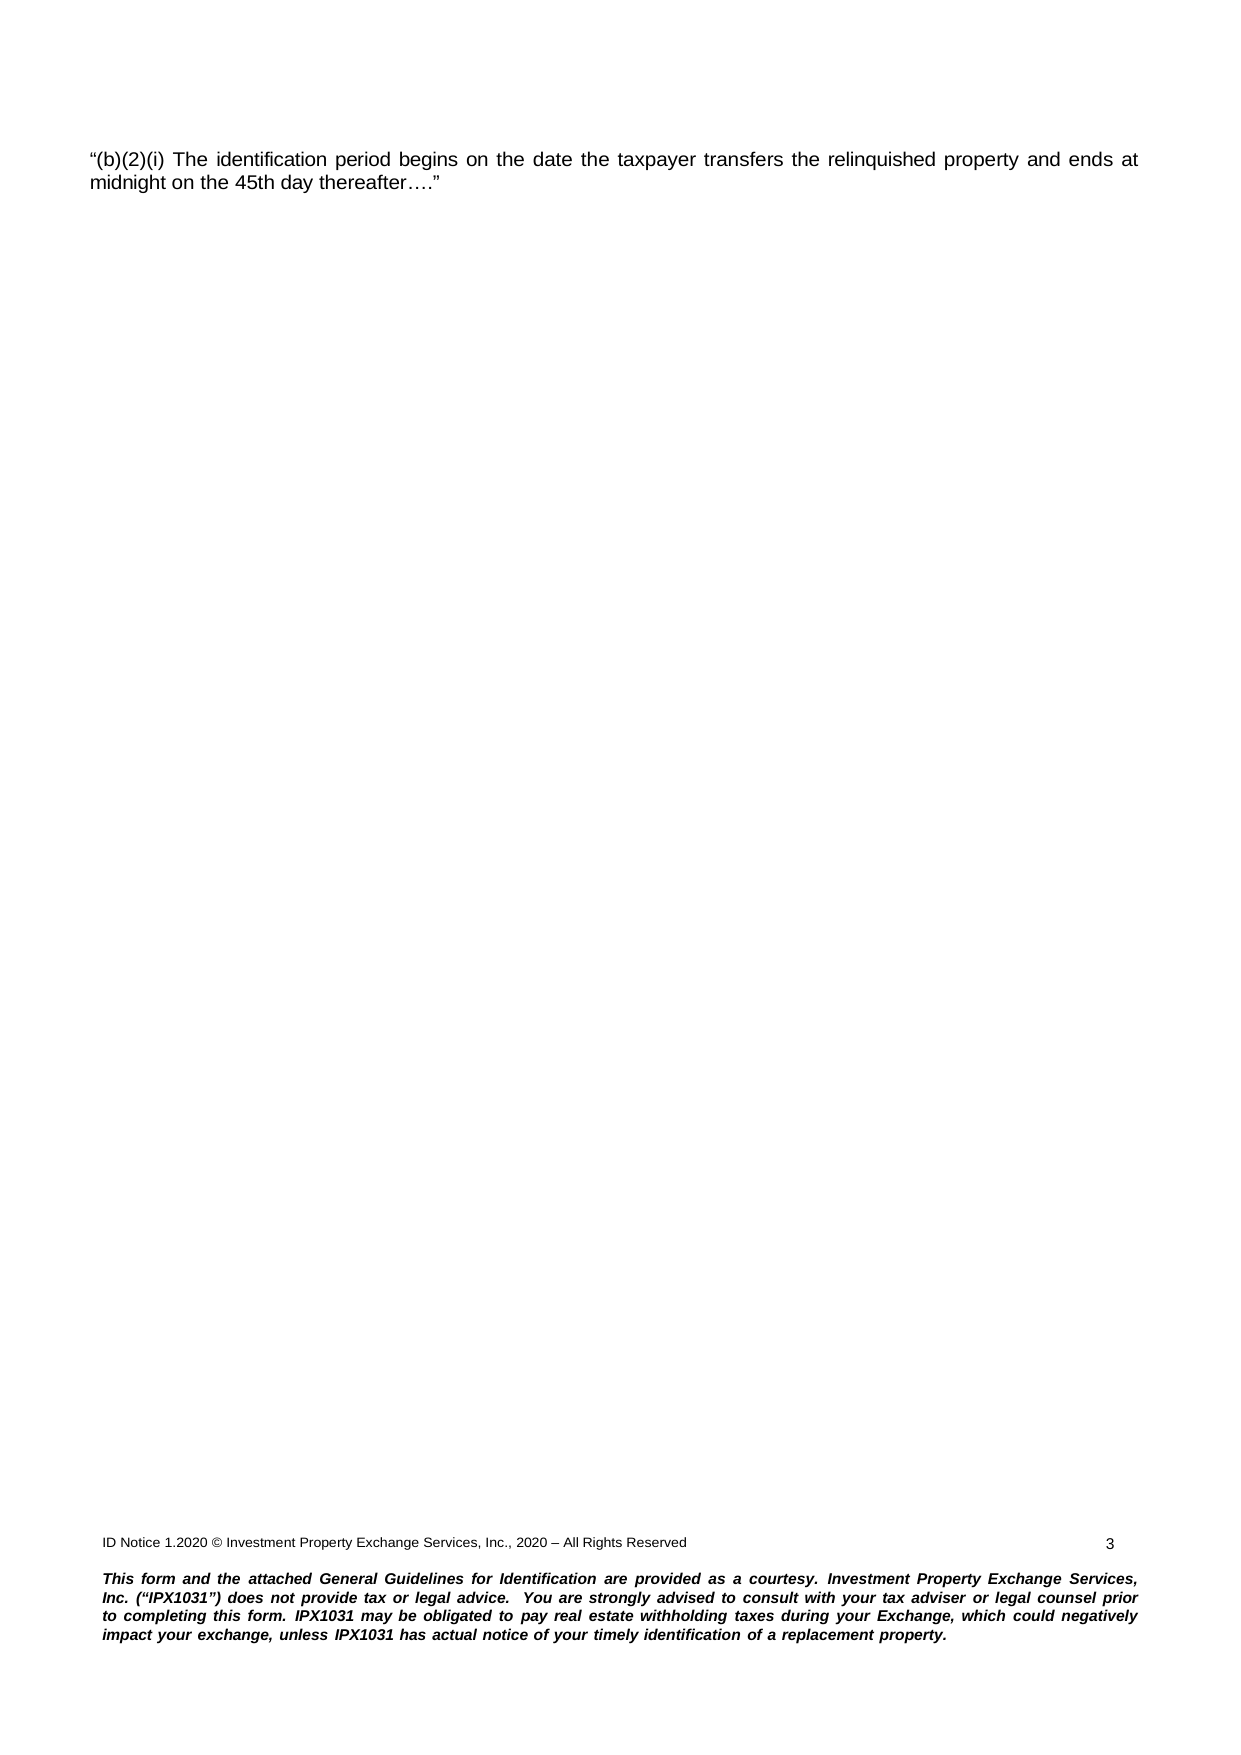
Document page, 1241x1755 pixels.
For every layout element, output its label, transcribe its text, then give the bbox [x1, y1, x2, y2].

text “(b)(2)(i) The identification period begins on the date the taxpayer transfers the relinquished property and ends at midnight on the 45th day thereafter….” [89, 149, 1139, 194]
